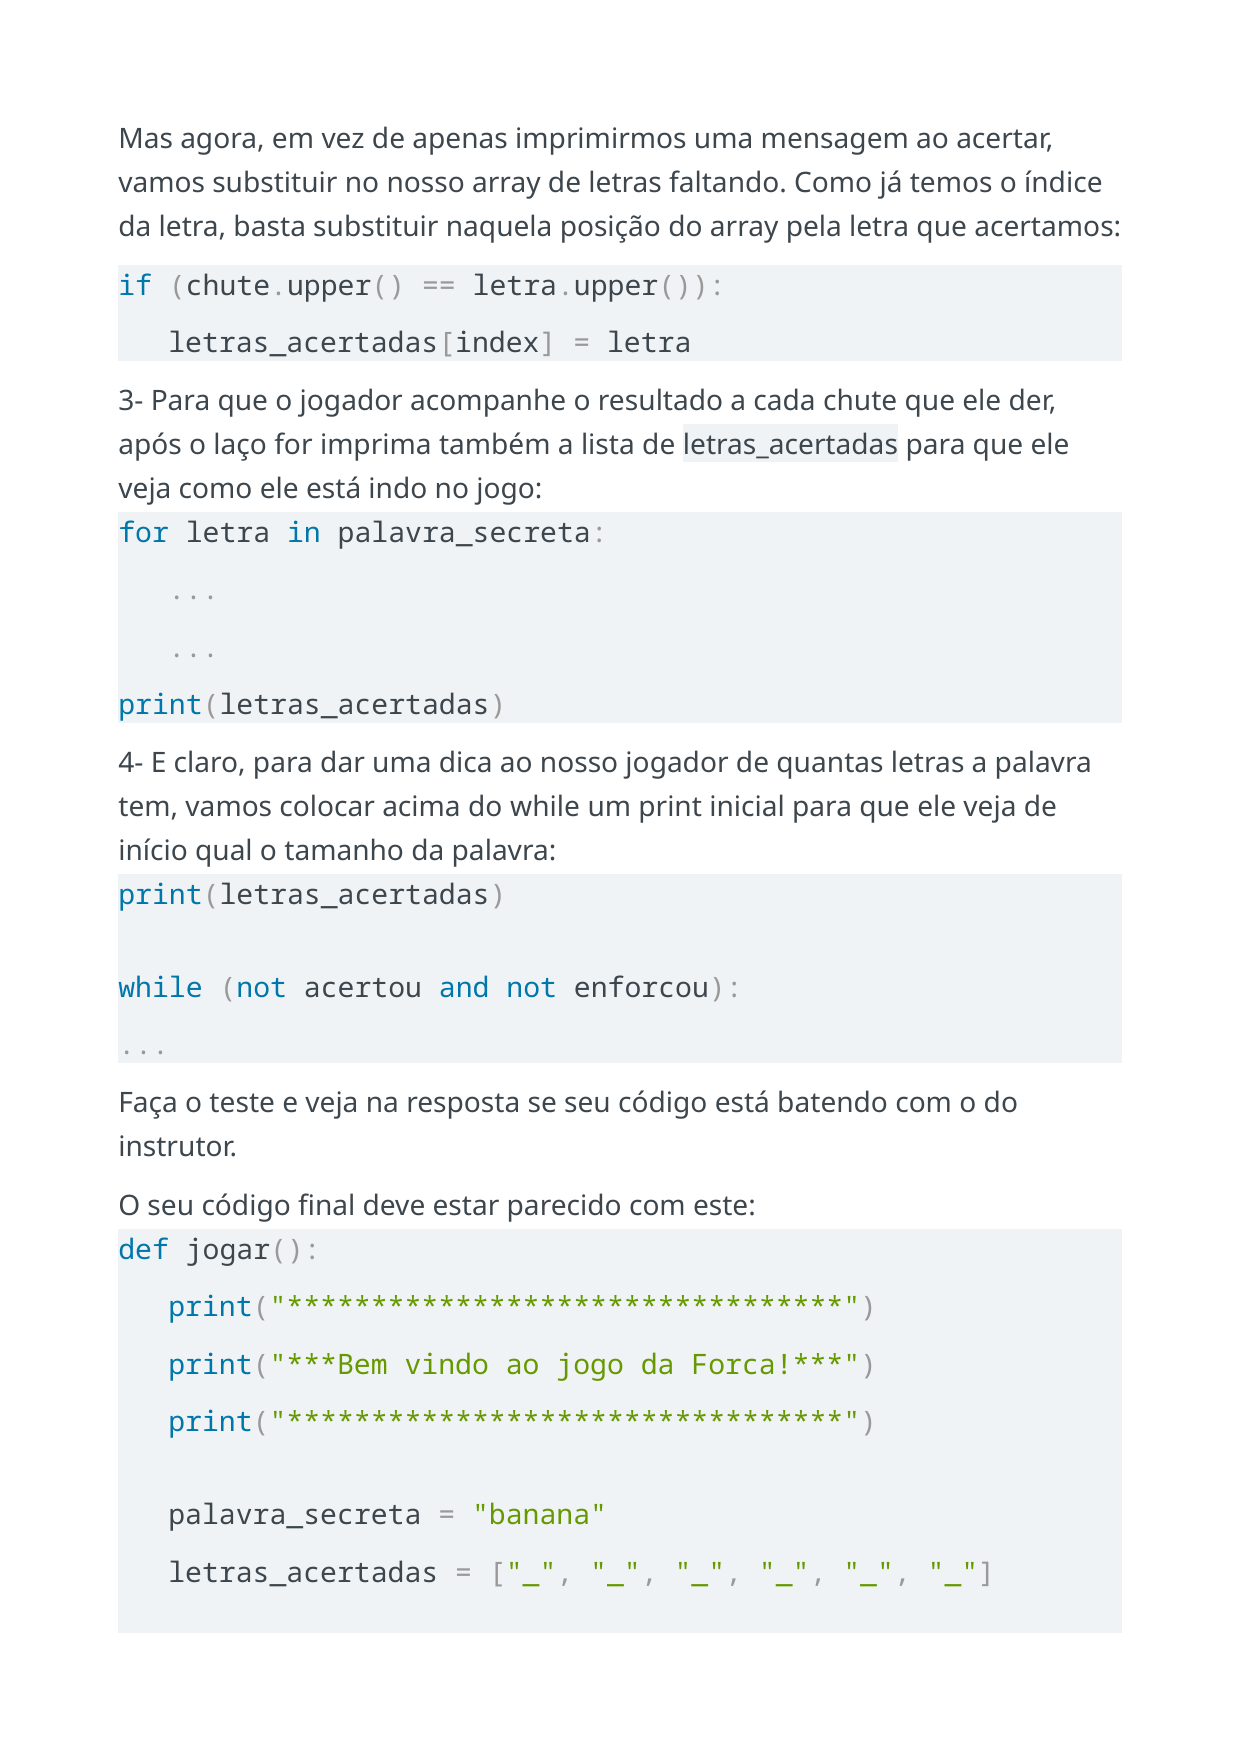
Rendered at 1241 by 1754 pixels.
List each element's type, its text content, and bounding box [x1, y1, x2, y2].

text palavra_secreta = "banana" [118, 1494, 1122, 1533]
text for letra in palavra_secreta: [118, 512, 1122, 550]
text 4- E claro, para dar uma dica ao nosso jogador de quantas letras a palavra tem, vamos colocar acima do while um print inicial para que ele veja de início qual o tamanho da palavra: [118, 742, 1122, 868]
text print(letras_acertadas) [118, 874, 1122, 913]
text def jogar(): [118, 1229, 1122, 1267]
text Mas agora, em vez de apenas imprimirmos uma mensagem ao acertar, vamos substituir no nosso array de letras faltando. Como já temos o índice da letra, basta substituir naquela posição do array pela letra que acertamos: [118, 118, 1122, 244]
text print(letras_acertadas) [118, 684, 1122, 723]
text letras_acertadas = ["_", "_", "_", "_", "_", "_"] [118, 1552, 1122, 1590]
text if (chute.upper() == letra.upper()): [118, 265, 1122, 303]
text print("***Bem vindo ao jogo da Forca!***") [118, 1344, 1122, 1382]
text print("*********************************") [118, 1286, 1122, 1325]
text ... [118, 627, 1122, 665]
text ... [118, 569, 1122, 608]
text print("*********************************") [118, 1401, 1122, 1440]
text 3- Para que o jogador acompanhe o resultado a cada chute que ele der, após o laço for imprima também a lista de letras_acertadas para que ele veja como ele está indo no jogo: [118, 380, 1122, 506]
text while (not acertou and not enforcou): [118, 967, 1122, 1006]
text Faça o teste e veja na resposta se seu código está batendo com o do instrutor. [118, 1082, 1122, 1164]
text O seu código final deve estar parecido com este: [118, 1185, 1122, 1223]
text ... [118, 1025, 1122, 1063]
text letras_acertadas[index] = letra [118, 322, 1122, 361]
